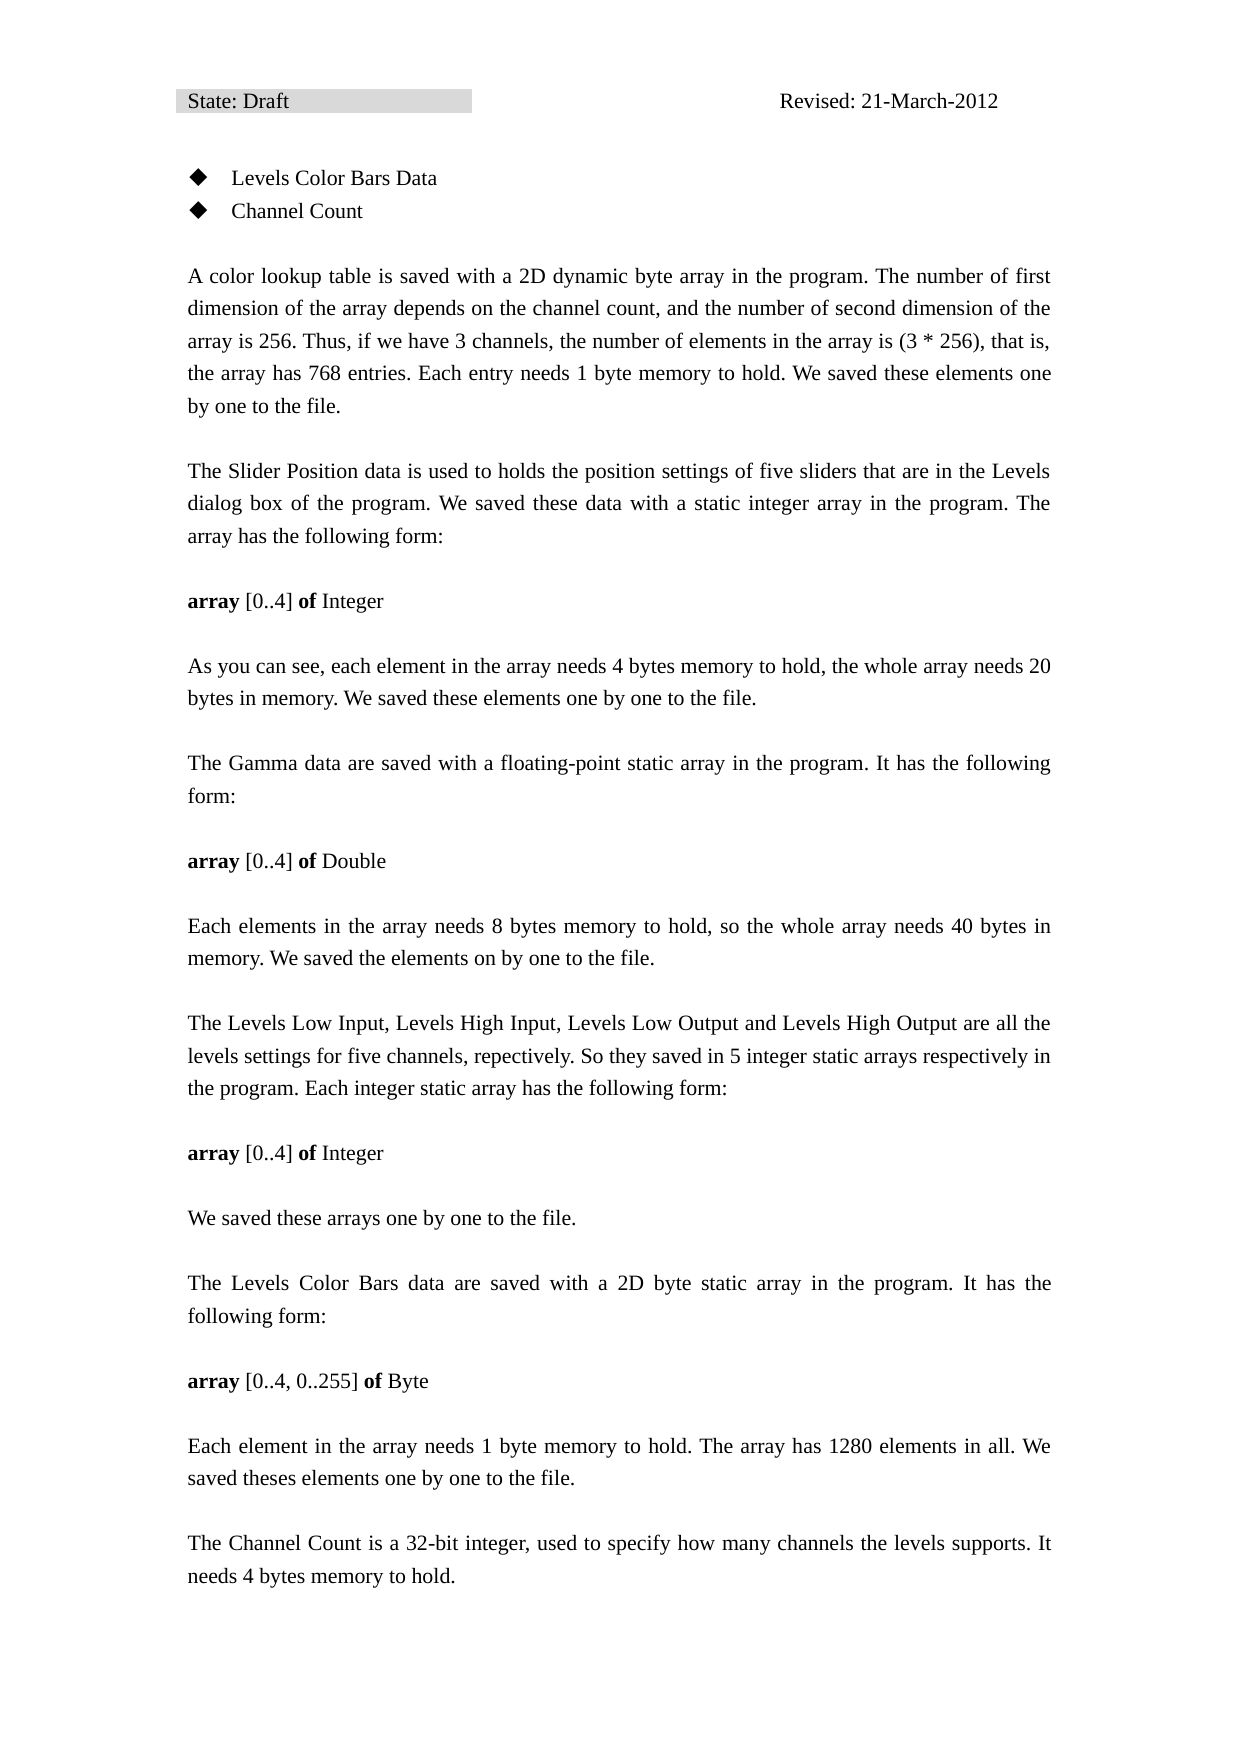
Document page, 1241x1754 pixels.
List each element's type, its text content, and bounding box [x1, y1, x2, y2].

text The Levels Color Bars data are saved with a 2D byte static array in the program. It has the following form: [187, 1267, 1053, 1332]
list Channel Count [187, 194, 1053, 227]
text We saved these arrays one by one to the file. [187, 1202, 1053, 1234]
text A color lookup table is saved with a 2D dynamic byte array in the program. The number of first dimension of the array depends on the channel count, and the number of second dimension of the array is 256. Thus, if we have 3 channels, the number of elements in the array is (3 * 256), that is, the array has 768 entries. Each entry needs 1 byte memory to hold. We saved these elements one by one to the file. [187, 259, 1053, 422]
text The Channel Count is a 32-bit integer, used to specify how many channels the levels supports. It needs 4 bytes memory to hold. [187, 1527, 1053, 1592]
text array [0..4] of Double [187, 844, 1053, 877]
text The Slider Position data is used to holds the position settings of five sliders that are in the Levels dialog box of the program. We saved these data with a static integer array in the program. The array has the following form: [187, 454, 1053, 552]
text The Gamma data are saved with a floating-point static array in the program. It has the following form: [187, 747, 1053, 812]
text array [0..4, 0..255] of Byte [187, 1364, 1053, 1397]
text Each element in the array needs 1 byte memory to hold. The array has 1280 elements in all. We saved theses elements one by one to the file. [187, 1429, 1053, 1494]
text The Levels Low Input, Levels High Input, Levels Low Output and Levels High Output are all the levels settings for five channels, repectively. So they saved in 5 integer static arrays respectively in the program. Each integer static array has the following form: [187, 1007, 1053, 1104]
list Levels Color Bars Data [187, 162, 1053, 194]
text As you can see, each element in the array needs 4 bytes memory to hold, the whole array needs 20 bytes in memory. We saved these elements one by one to the file. [187, 649, 1053, 714]
text array [0..4] of Integer [187, 1137, 1053, 1169]
text array [0..4] of Integer [187, 584, 1053, 617]
text Each elements in the array needs 8 bytes memory to hold, so the whole array needs 40 bytes in memory. We saved the elements on by one to the file. [187, 909, 1053, 974]
